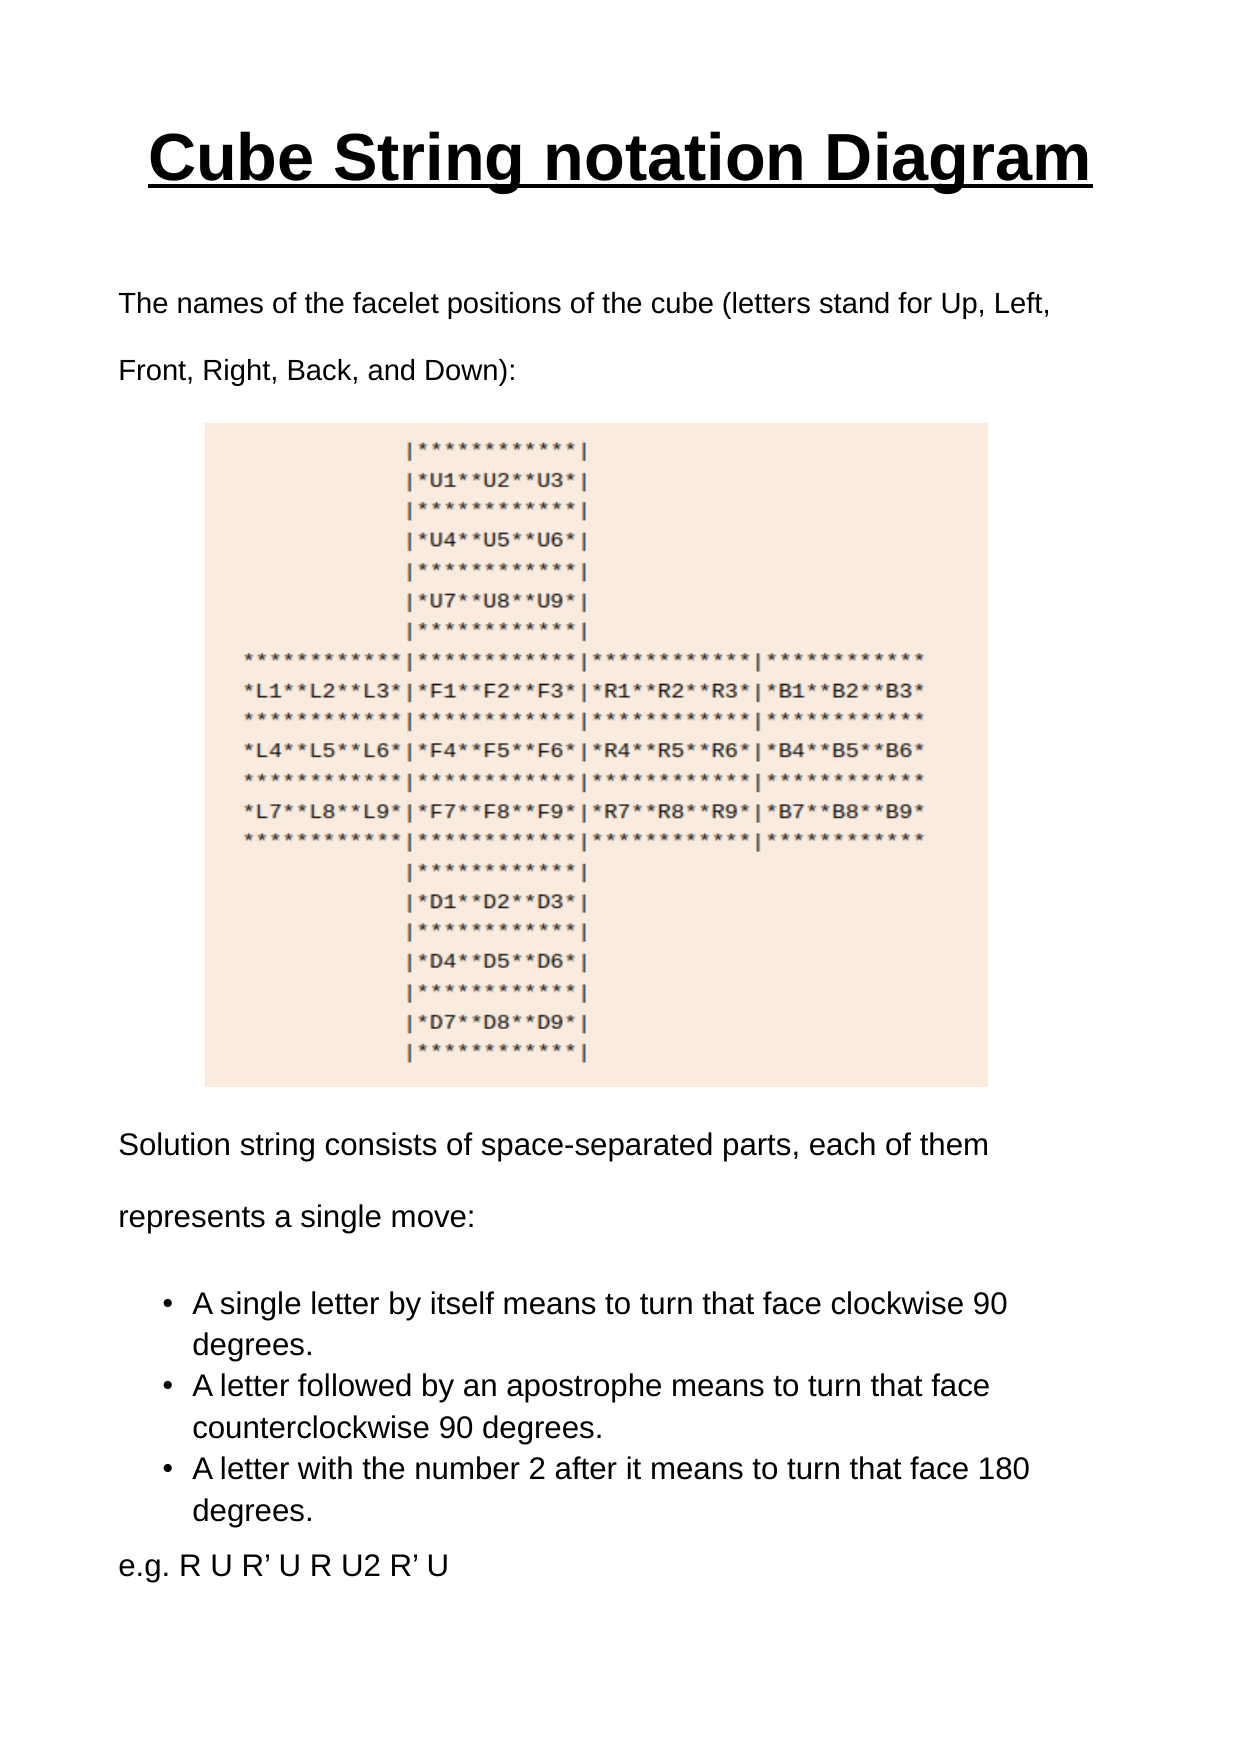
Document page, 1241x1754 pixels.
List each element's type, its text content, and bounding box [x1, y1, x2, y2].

list A letter with the number 2 after it means to turn that face 180 degrees. [162, 1450, 1122, 1528]
text Solution string consists of space-separated parts, each of them represents a single move: [118, 1126, 1122, 1234]
text Cube String notation Diagram [118, 118, 1122, 195]
picture [204, 423, 989, 1087]
list A single letter by itself means to turn that face clockwise 90 degrees. [162, 1285, 1122, 1362]
text e.g. R U R’ U R U2 R’ U [118, 1547, 1122, 1583]
list A letter followed by an apostrophe means to turn that face counterclockwise 90 degrees. [162, 1367, 1122, 1445]
text The names of the facelet positions of the cube (letters stand for Up, Left, Front, Right, Back, and Down): [118, 286, 1122, 387]
